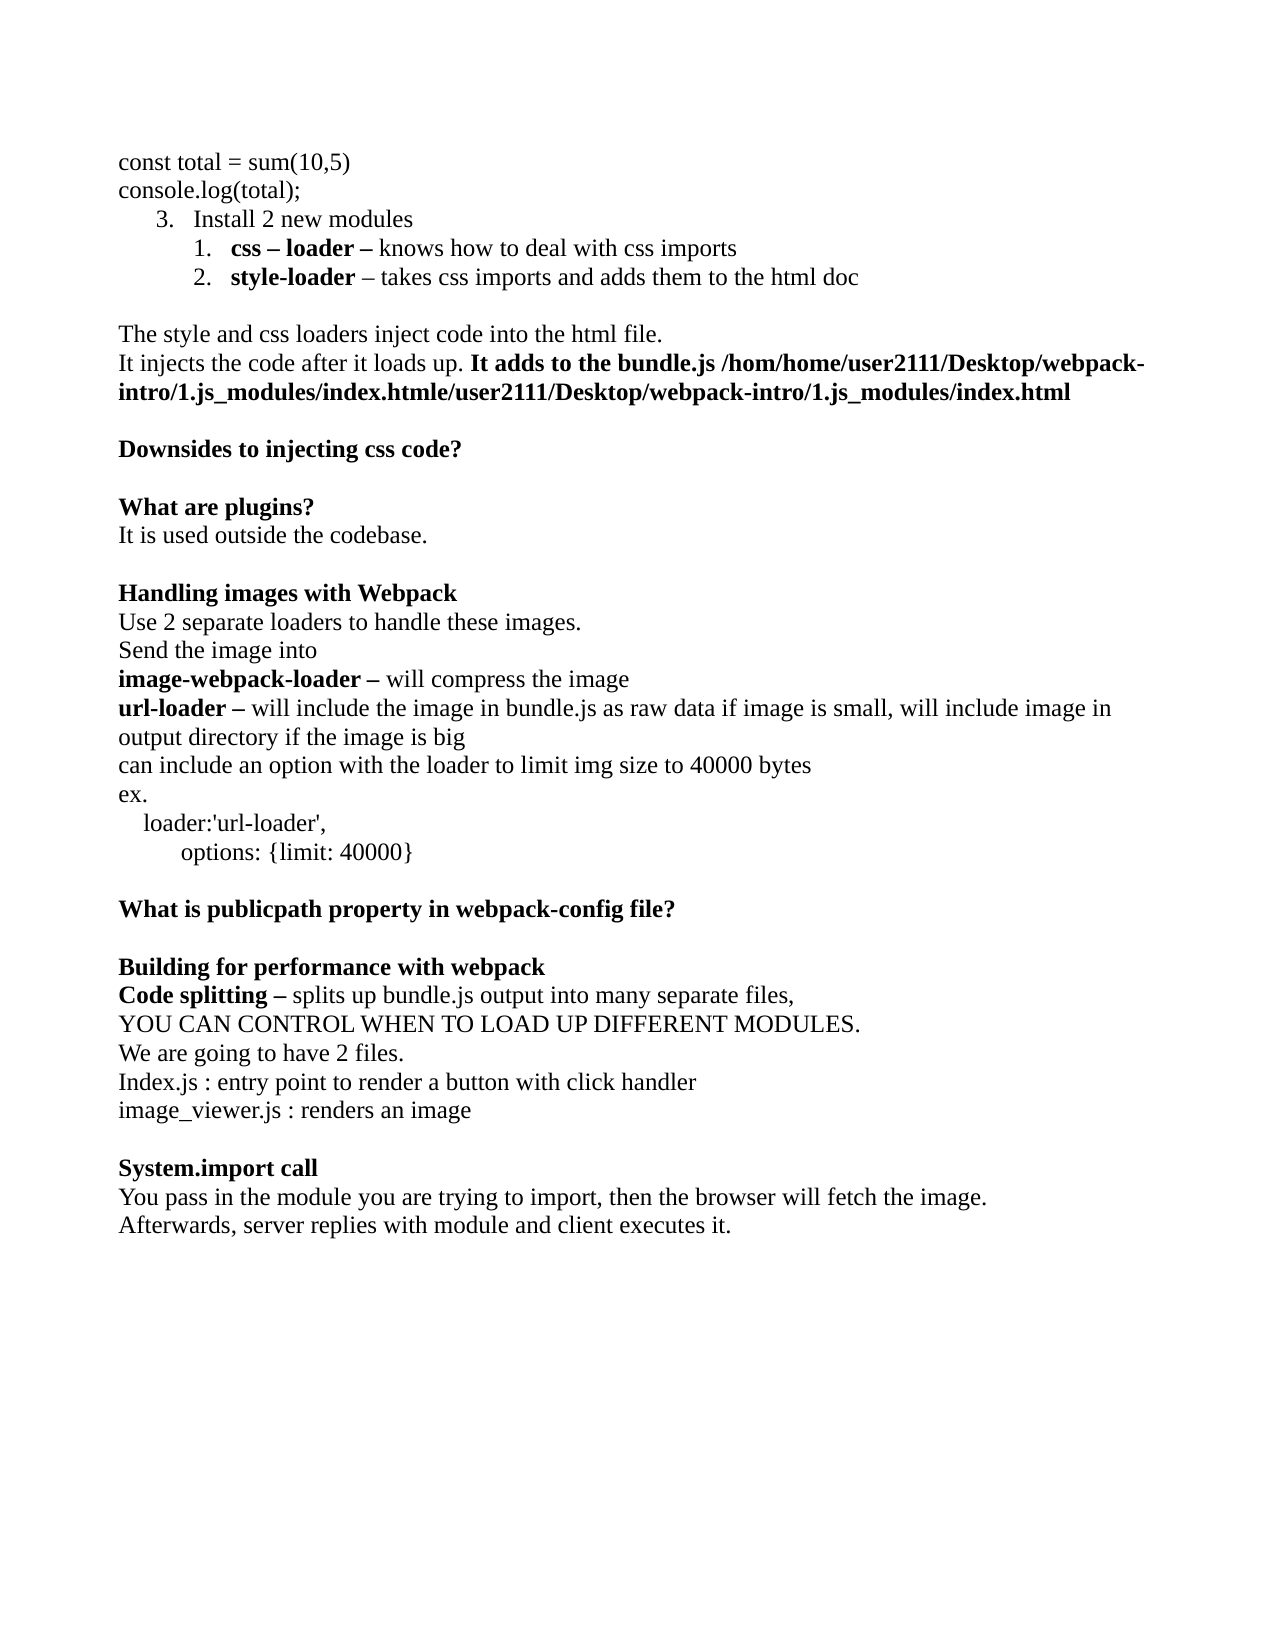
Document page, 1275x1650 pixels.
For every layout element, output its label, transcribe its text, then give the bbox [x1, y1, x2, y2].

text url-loader – will include the image in bundle.js as raw data if image is small, will include image in output directory if the image is big [118, 693, 1157, 751]
text ex. [118, 779, 1157, 808]
text const total = sum(10,5) [118, 147, 1157, 176]
text image-webpack-loader – will compress the image [118, 664, 1157, 693]
text options: {limit: 40000} [118, 837, 1157, 866]
text YOU CAN CONTROL WHEN TO LOAD UP DIFFERENT MODULES. [118, 1009, 1157, 1038]
text Index.js : entry point to render a button with click handler [118, 1067, 1157, 1096]
text You pass in the module you are trying to import, then the browser will fetch the image. [118, 1182, 1157, 1211]
text Handling images with Webpack [118, 578, 1157, 607]
text Send the image into [118, 636, 1157, 664]
text Code splitting – splits up bundle.js output into many separate files, [118, 981, 1157, 1009]
text Afterwards, server replies with module and client executes it. [118, 1211, 1157, 1239]
text loader:'url-loader', [118, 808, 1157, 837]
text Downsides to injecting css code? [118, 434, 1157, 463]
text Building for performance with webpack [118, 952, 1157, 981]
list css – loader – knows how to deal with css imports [193, 233, 1157, 262]
text What are plugins? It is used outside the codebase. [118, 492, 1157, 549]
text image_viewer.js : renders an image [118, 1096, 1157, 1124]
text The style and css loaders inject code into the html file. [118, 319, 1157, 348]
text System.import call [118, 1153, 1157, 1182]
text Use 2 separate loaders to handle these images. [118, 607, 1157, 636]
text What is publicpath property in webpack-config file? [118, 894, 1157, 923]
text It injects the code after it loads up. It adds to the bundle.js /hom/home/user2111/Desktop/webpack-intro/1.js_modules/index.htmle/user2111/Desktop/webpack-intro/1.js_modules/index.html [118, 348, 1157, 406]
list Install 2 new modules [156, 204, 1157, 233]
text can include an option with the loader to limit img size to 40000 bytes [118, 751, 1157, 779]
text We are going to have 2 files. [118, 1038, 1157, 1067]
list style-loader – takes css imports and adds them to the html doc [193, 262, 1157, 291]
text console.log(total); [118, 176, 1157, 204]
